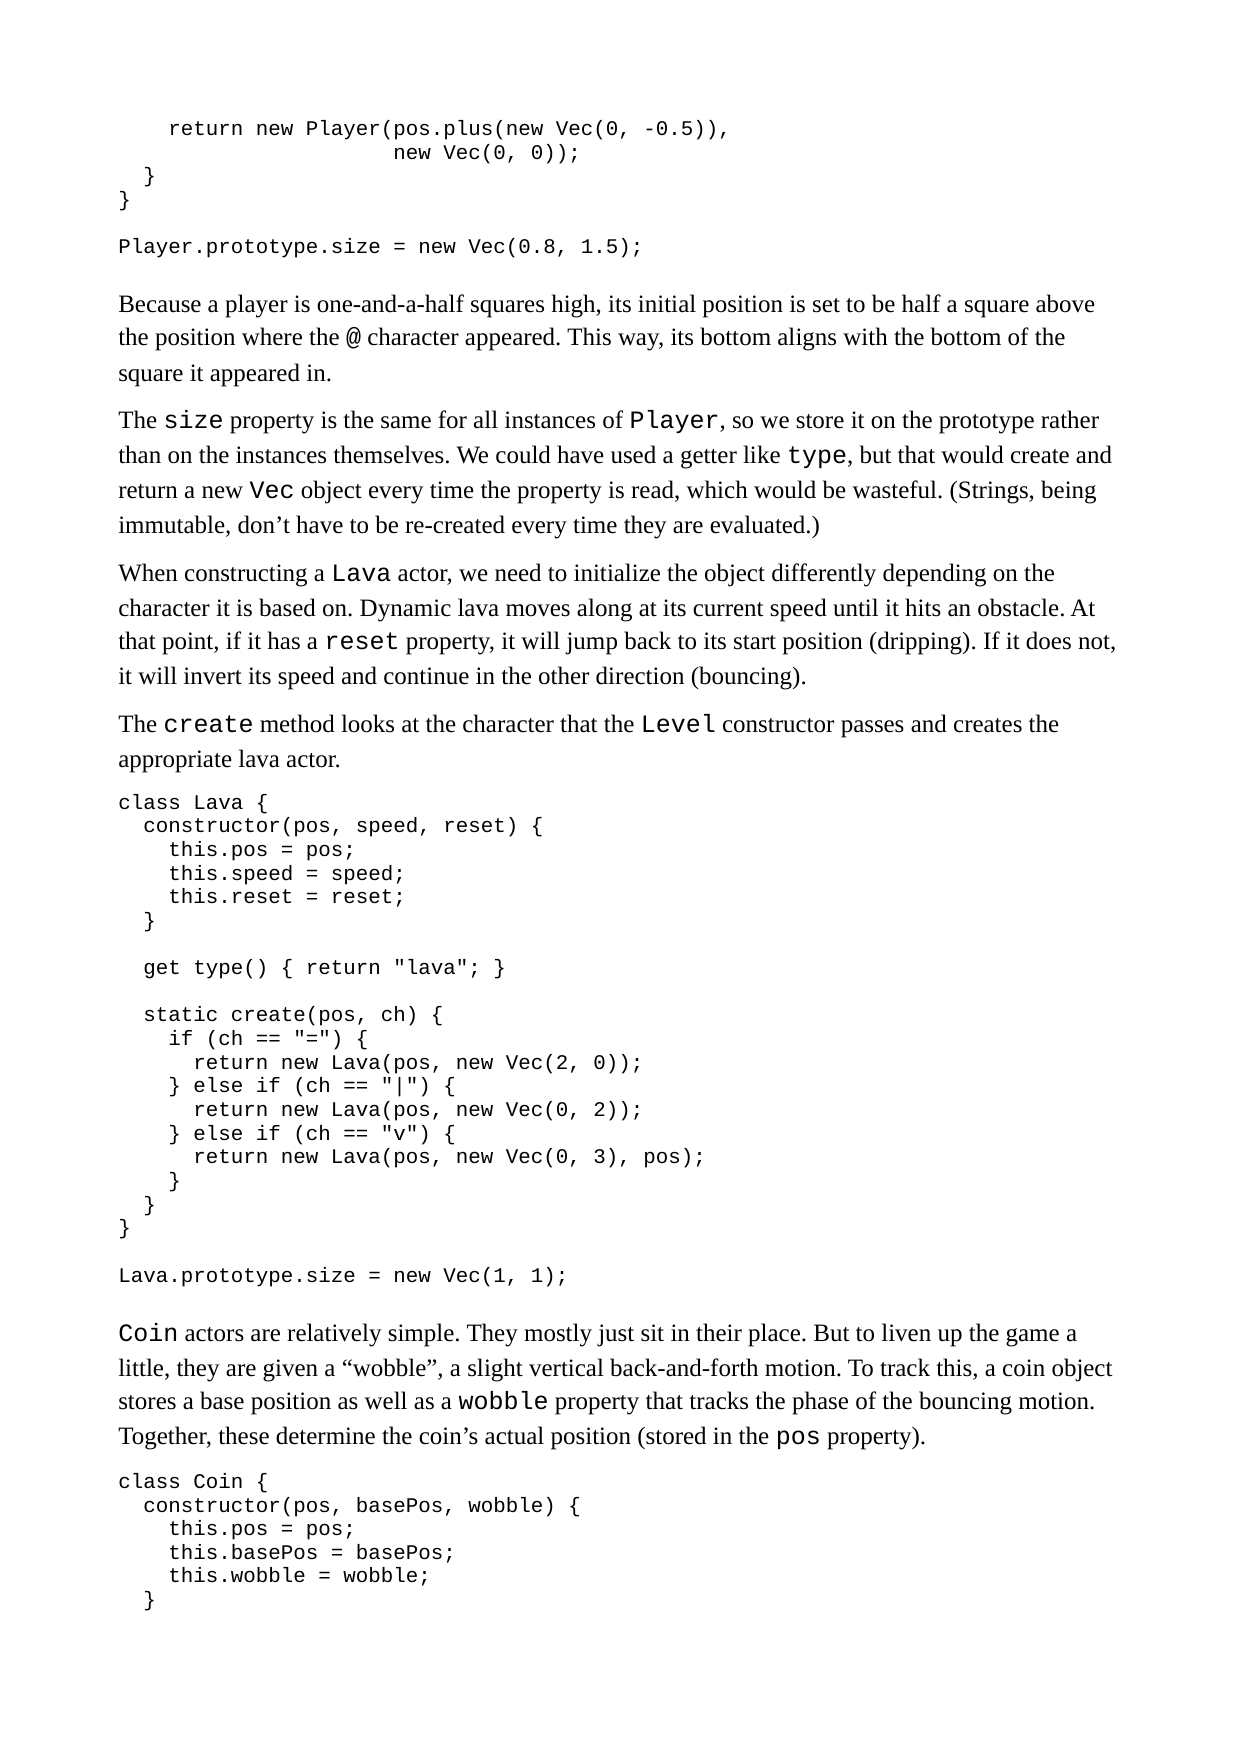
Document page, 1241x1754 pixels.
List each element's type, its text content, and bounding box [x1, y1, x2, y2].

text constructor(pos, speed, reset) { [118, 815, 1122, 839]
text this.pos = pos; [118, 839, 1122, 863]
text } else if (ch == "v") { [118, 1123, 1122, 1146]
text class Lava { [118, 792, 1122, 815]
text return new Lava(pos, new Vec(0, 3), pos); [118, 1146, 1122, 1170]
text } [118, 1170, 1122, 1194]
text this.speed = speed; [118, 863, 1122, 886]
text Coin actors are relatively simple. They mostly just sit in their place. But to liven up the game a little, they are given a “wobble”, a slight vertical back-and-forth motion. To track this, a coin object stores a base position as well as a wobble property that tracks the phase of the bouncing motion. Together, these determine the coin’s actual position (stored in the pos property). [118, 1318, 1122, 1452]
text Lava.prototype.size = new Vec(1, 1); [118, 1264, 1122, 1288]
text return new Lava(pos, new Vec(2, 0)); [118, 1052, 1122, 1075]
text if (ch == "=") { [118, 1028, 1122, 1052]
text this.basePos = basePos; [118, 1542, 1122, 1566]
text constructor(pos, basePos, wobble) { [118, 1494, 1122, 1518]
text this.wobble = wobble; [118, 1566, 1122, 1589]
text new Vec(0, 0)); [118, 142, 1122, 165]
text } [118, 189, 1122, 213]
text this.pos = pos; [118, 1518, 1122, 1542]
text this.reset = reset; [118, 886, 1122, 910]
text } [118, 910, 1122, 933]
text Because a player is one-and-a-half squares high, its initial position is set to be half a square above the position where the @ character appeared. This way, its bottom aligns with the bottom of the square it appeared in. [118, 289, 1122, 386]
text } [118, 1589, 1122, 1613]
text } else if (ch == "|") { [118, 1075, 1122, 1099]
text Player.prototype.size = new Vec(0.8, 1.5); [118, 236, 1122, 260]
text static create(pos, ch) { [118, 1004, 1122, 1028]
text get type() { return "lava"; } [118, 957, 1122, 981]
text The create method looks at the character that the Level constructor passes and creates the appropriate lava actor. [118, 709, 1122, 773]
text } [118, 1217, 1122, 1241]
text return new Lava(pos, new Vec(0, 2)); [118, 1099, 1122, 1123]
text } [118, 1194, 1122, 1217]
text } [118, 165, 1122, 189]
text The size property is the same for all instances of Player, so we store it on the prototype rather than on the instances themselves. We could have used a getter like type, but that would create and return a new Vec object every time the property is read, which would be wasteful. (Strings, being immutable, don’t have to be re-created every time they are evaluated.) [118, 405, 1122, 539]
text return new Player(pos.plus(new Vec(0, -0.5)), [118, 118, 1122, 142]
text When constructing a Lava actor, we need to initialize the object differently depending on the character it is based on. Dynamic lava moves along at its current speed until it hits an obstacle. At that point, if it has a reset property, it will jump back to its start position (dripping). If it does not, it will invert its speed and continue in the other direction (bouncing). [118, 558, 1122, 690]
text class Coin { [118, 1471, 1122, 1494]
